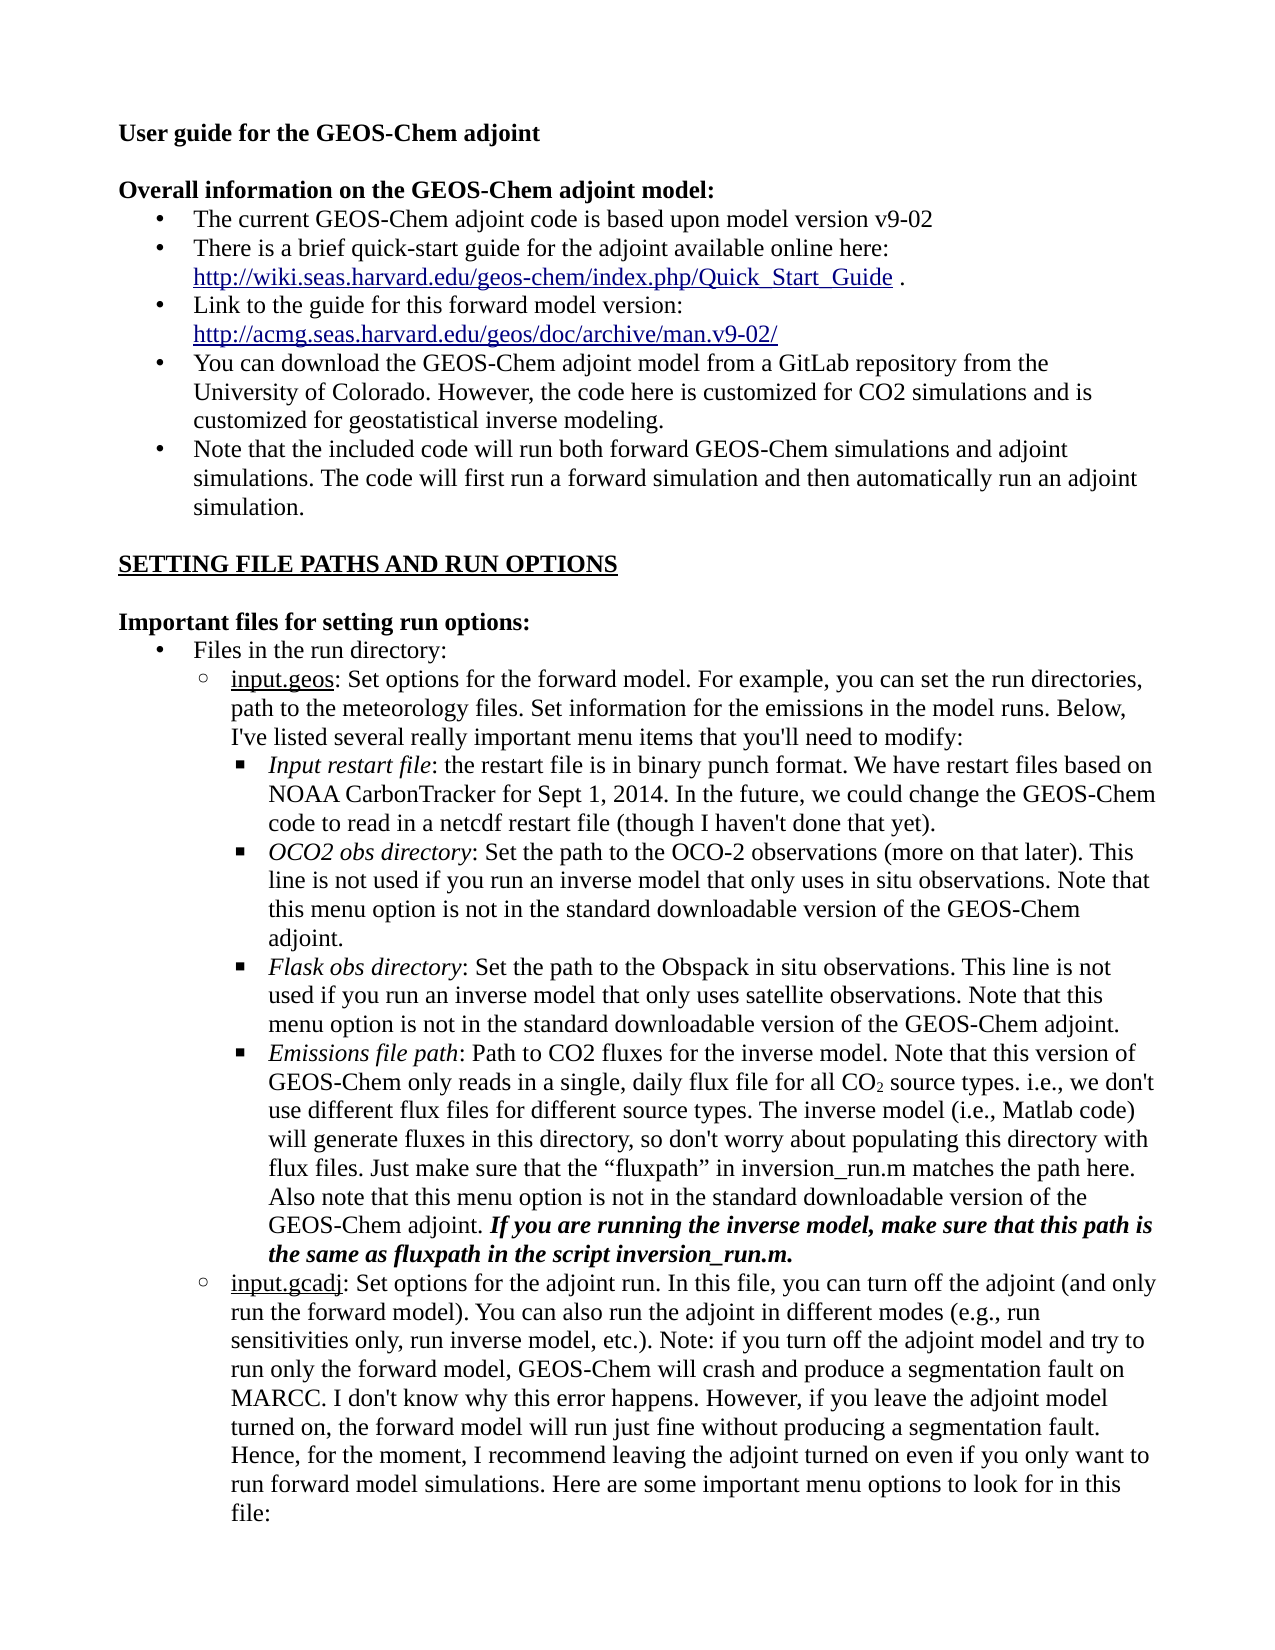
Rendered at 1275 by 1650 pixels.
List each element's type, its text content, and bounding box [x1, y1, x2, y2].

list Flask obs directory: Set the path to the Obspack in situ observations. This line is not used if you run an inverse model that only uses satellite observations. Note that this menu option is not in the standard downloadable version of the GEOS-Chem adjoint. [231, 952, 1157, 1038]
list There is a brief quick-start guide for the adjoint available online here: http://wiki.seas.harvard.edu/geos-chem/index.php/Quick_Start_Guide . [156, 233, 1157, 291]
list You can download the GEOS-Chem adjoint model from a GitLab repository from the University of Colorado. However, the code here is customized for CO2 simulations and is customized for geostatistical inverse modeling. [156, 348, 1157, 434]
list OCO2 obs directory: Set the path to the OCO-2 observations (more on that later). This line is not used if you run an inverse model that only uses in situ observations. Note that this menu option is not in the standard downloadable version of the GEOS-Chem adjoint. [231, 837, 1157, 952]
list Files in the run directory: [156, 636, 1157, 664]
list The current GEOS-Chem adjoint code is based upon model version v9-02 [156, 204, 1157, 233]
list input.geos: Set options for the forward model. For example, you can set the run directories, path to the meteorology files. Set information for the emissions in the model runs. Below, I've listed several really important menu items that you'll need to modify: [193, 664, 1157, 751]
list input.gcadj: Set options for the adjoint run. In this file, you can turn off the adjoint (and only run the forward model). You can also run the adjoint in different modes (e.g., run sensitivities only, run inverse model, etc.). Note: if you turn off the adjoint model and try to run only the forward model, GEOS-Chem will crash and produce a segmentation fault on MARCC. I don't know why this error happens. However, if you leave the adjoint model turned on, the forward model will run just fine without producing a segmentation fault. Hence, for the moment, I recommend leaving the adjoint turned on even if you only want to run forward model simulations. Here are some important menu options to look for in this file: [193, 1268, 1157, 1527]
text SETTING FILE PATHS AND RUN OPTIONS [118, 549, 1157, 578]
list Link to the guide for this forward model version: http://acmg.seas.harvard.edu/geos/doc/archive/man.v9-02/ [156, 291, 1157, 348]
list Emissions file path: Path to CO2 fluxes for the inverse model. Note that this version of GEOS-Chem only reads in a single, daily flux file for all CO2 source types. i.e., we don't use different flux files for different source types. The inverse model (i.e., Matlab code) will generate fluxes in this directory, so don't worry about populating this directory with flux files. Just make sure that the “fluxpath” in inversion_run.m matches the path here. Also note that this menu option is not in the standard downloadable version of the GEOS-Chem adjoint. If you are running the inverse model, make sure that this path is the same as fluxpath in the script inversion_run.m. [231, 1038, 1157, 1268]
list Note that the included code will run both forward GEOS-Chem simulations and adjoint simulations. The code will first run a forward simulation and then automatically run an adjoint simulation. [156, 434, 1157, 521]
text Overall information on the GEOS-Chem adjoint model: [118, 176, 1157, 204]
list Input restart file: the restart file is in binary punch format. We have restart files based on NOAA CarbonTracker for Sept 1, 2014. In the future, we could change the GEOS-Chem code to read in a netcdf restart file (though I haven't done that yet). [231, 751, 1157, 837]
text Important files for setting run options: [118, 607, 1157, 636]
text User guide for the GEOS-Chem adjoint [118, 118, 1157, 147]
